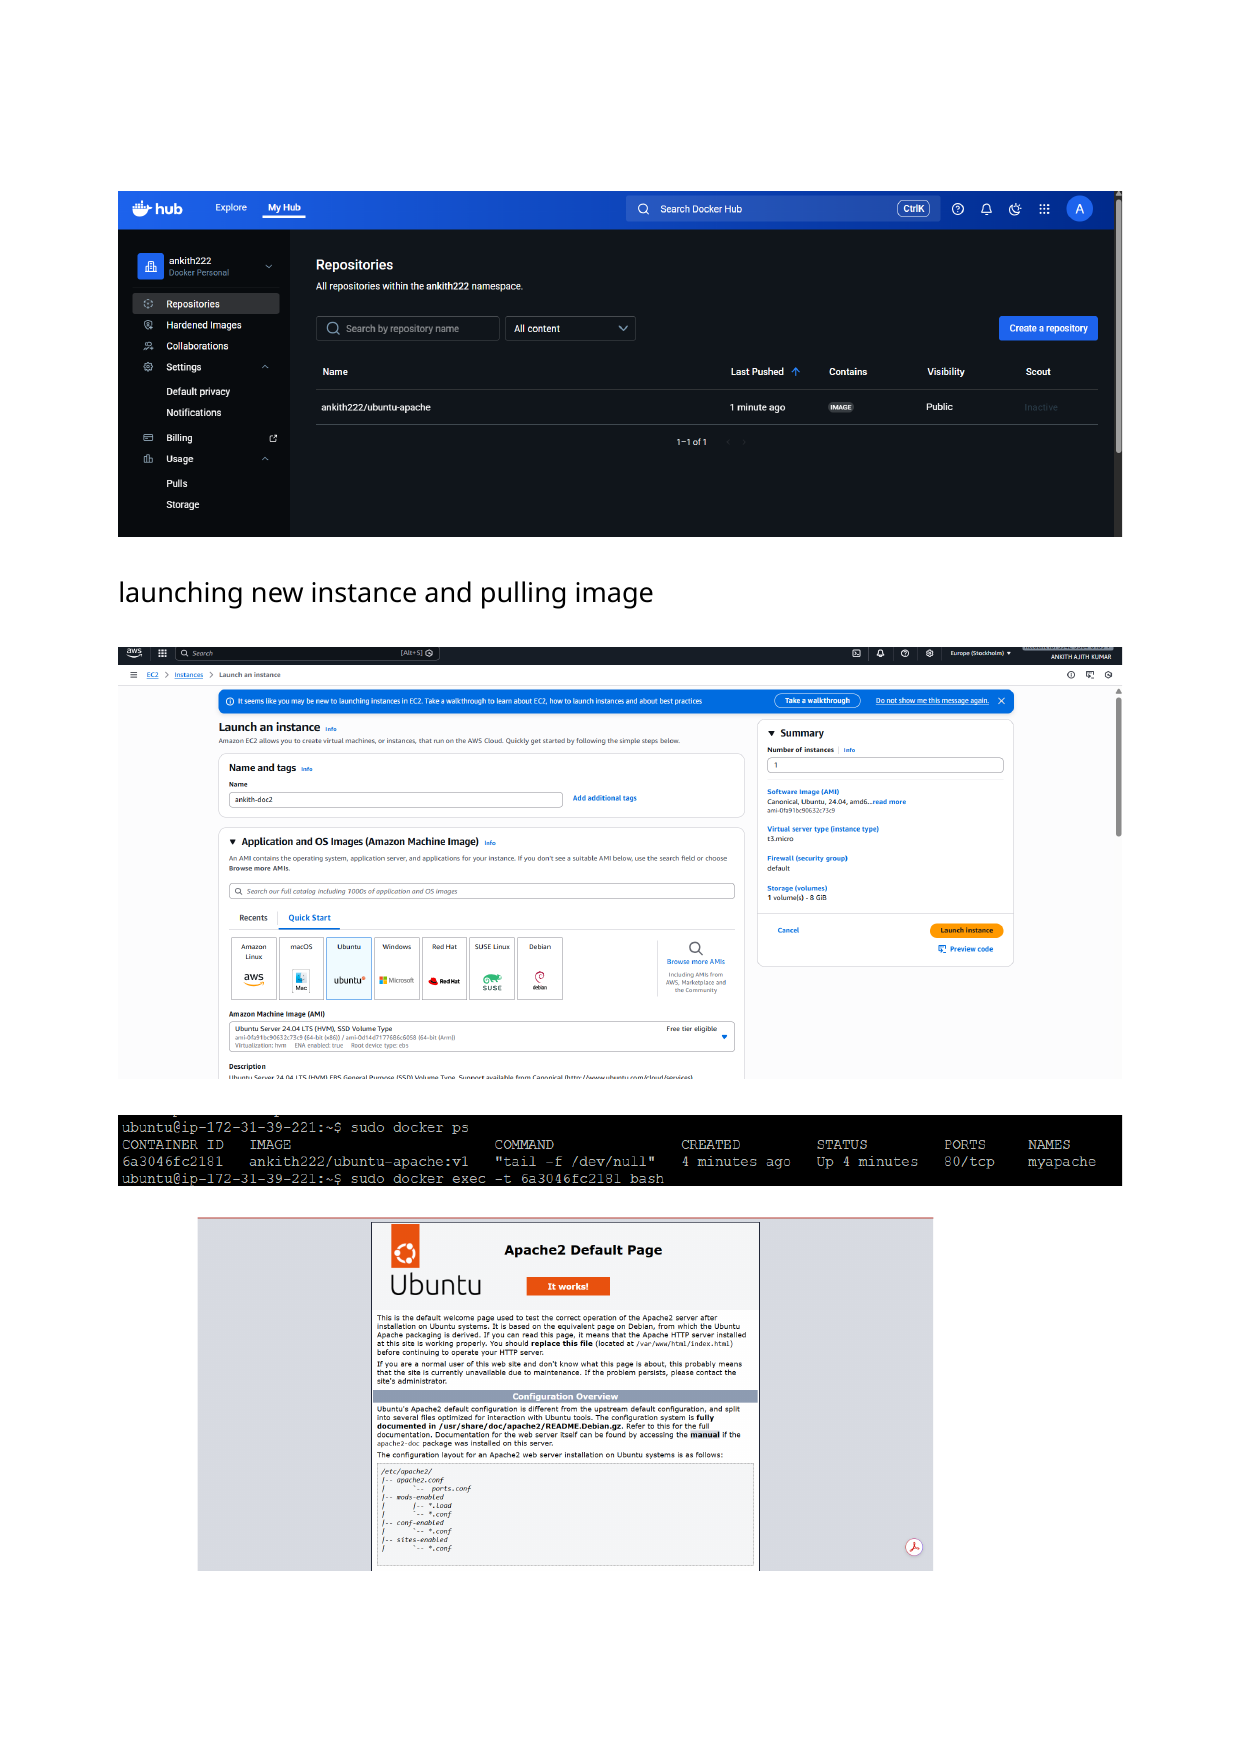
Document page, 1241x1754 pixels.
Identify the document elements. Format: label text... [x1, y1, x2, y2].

picture [118, 191, 1123, 537]
text launching new instance and pulling image [118, 574, 1122, 611]
picture [118, 1115, 1123, 1186]
picture [197, 1217, 934, 1571]
picture [118, 647, 1123, 1079]
